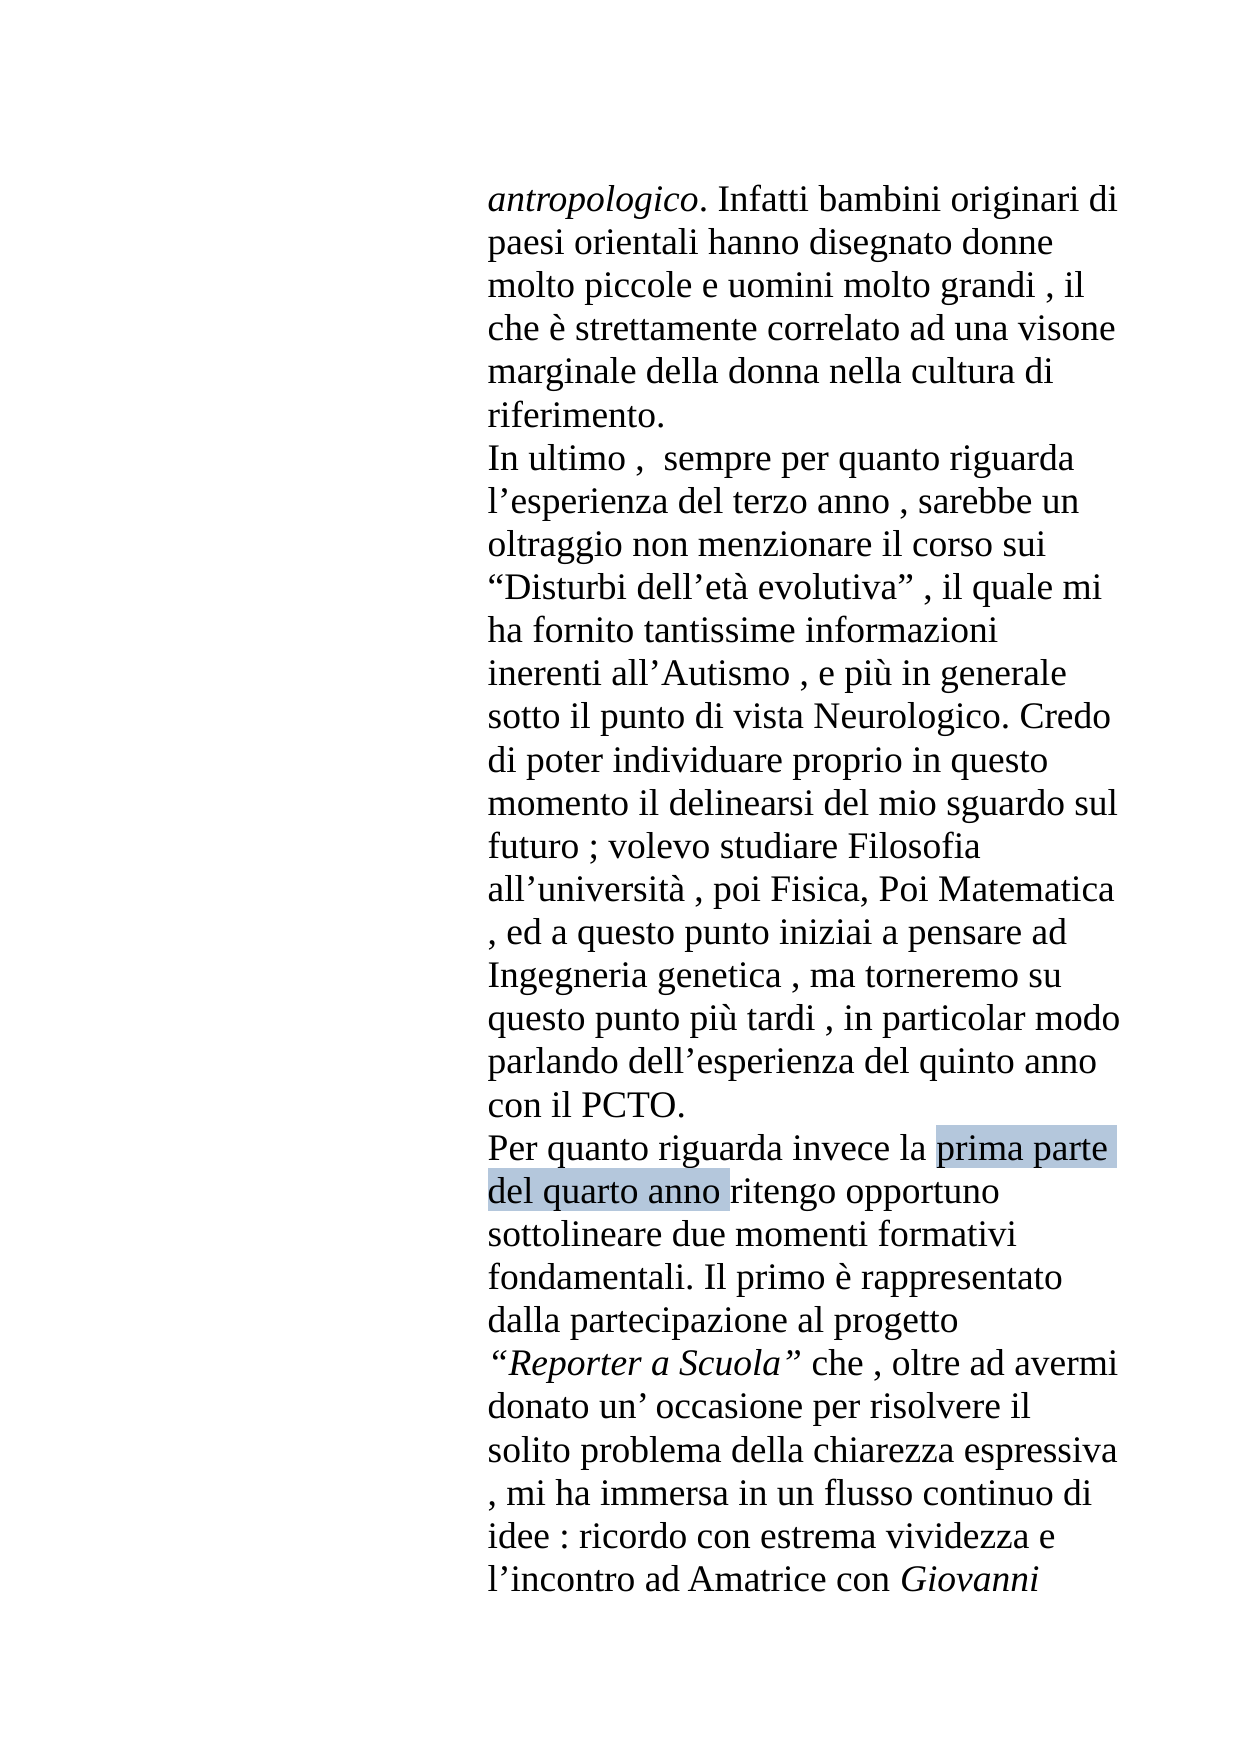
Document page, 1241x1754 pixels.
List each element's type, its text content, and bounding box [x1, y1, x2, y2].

text Per quanto riguarda invece la prima parte del quarto anno ritengo opportuno sottolineare due momenti formativi fondamentali. Il primo è rappresentato dalla partecipazione al progetto “Reporter a Scuola” che , oltre ad avermi donato un’ occasione per risolvere il solito problema della chiarezza espressiva , mi ha immersa in un flusso continuo di idee : ricordo con estrema vividezza e l’incontro ad Amatrice con Giovanni [487, 1125, 1122, 1599]
text In ultimo , sempre per quanto riguarda l’esperienza del terzo anno , sarebbe un oltraggio non menzionare il corso sui “Disturbi dell’età evolutiva” , il quale mi ha fornito tantissime informazioni inerenti all’Autismo , e più in generale sotto il punto di vista Neurologico. Credo di poter individuare proprio in questo momento il delinearsi del mio sguardo sul futuro ; volevo studiare Filosofia all’università , poi Fisica, Poi Matematica , ed a questo punto iniziai a pensare ad Ingegneria genetica , ma torneremo su questo punto più tardi , in particolar modo parlando dell’esperienza del quinto anno con il PCTO. [487, 435, 1122, 1125]
text antropologico. Infatti bambini originari di paesi orientali hanno disegnato donne molto piccole e uomini molto grandi , il che è strettamente correlato ad una visone marginale della donna nella cultura di riferimento. [487, 176, 1122, 435]
